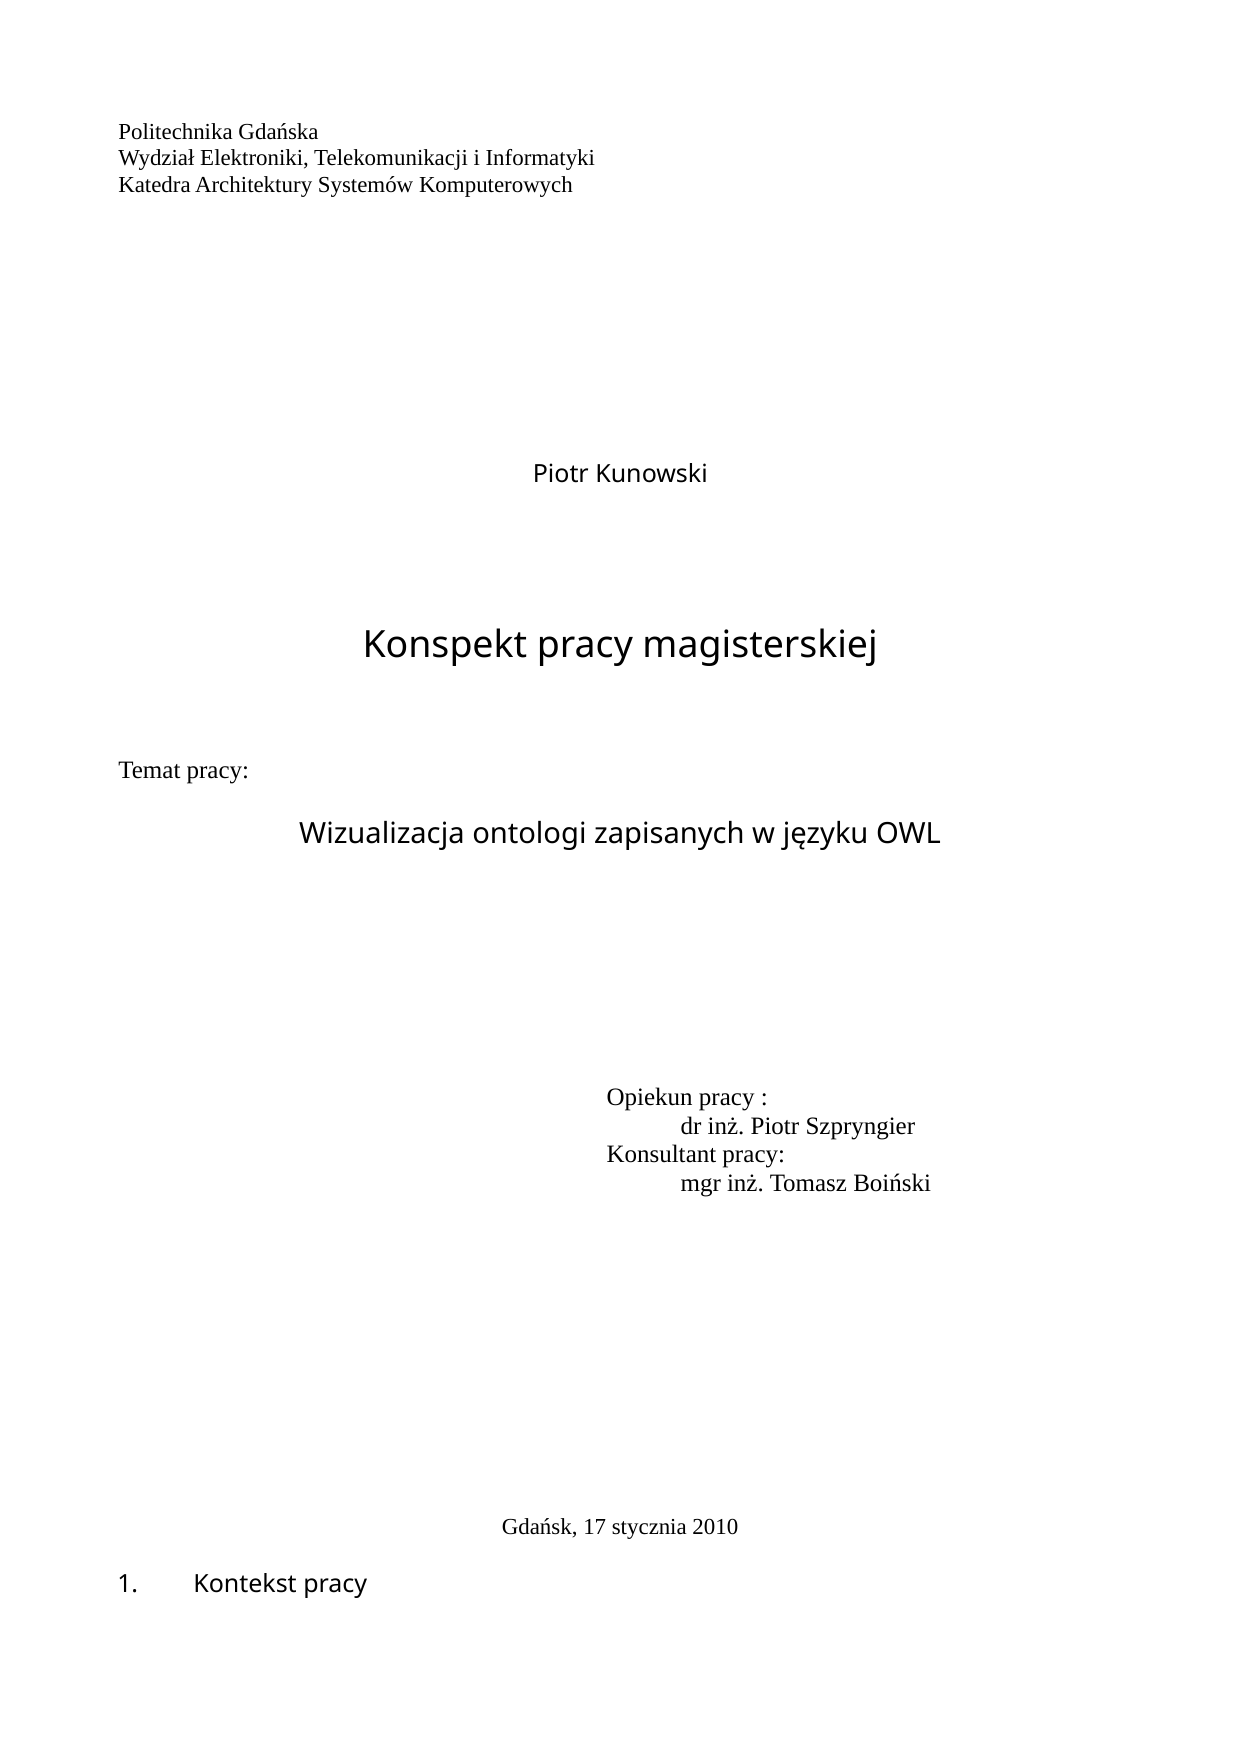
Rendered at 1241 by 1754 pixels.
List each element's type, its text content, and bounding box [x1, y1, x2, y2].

text Wizualizacja ontologi zapisanych w języku OWL [118, 812, 1122, 852]
text Piotr Kunowski [118, 456, 1122, 490]
text mgr inż. Tomasz Boiński [606, 1168, 1122, 1197]
table_header Politechnika Gdańska Wydział Elektroniki, Telekomunikacji i Informatyki Katedra Architektury Systemów Komputerowych [118, 118, 682, 197]
list Kontekst pracy [117, 1566, 1122, 1600]
text Gdańsk, 17 stycznia 2010 [118, 1513, 1122, 1539]
text Konsultant pracy: [606, 1139, 1122, 1168]
table_header [682, 118, 1122, 197]
text Konspekt pracy magisterskiej [118, 617, 1122, 668]
text Temat pracy: [118, 755, 1122, 783]
text Opiekun pracy : dr inż. Piotr Szpryngier [606, 1082, 1122, 1139]
